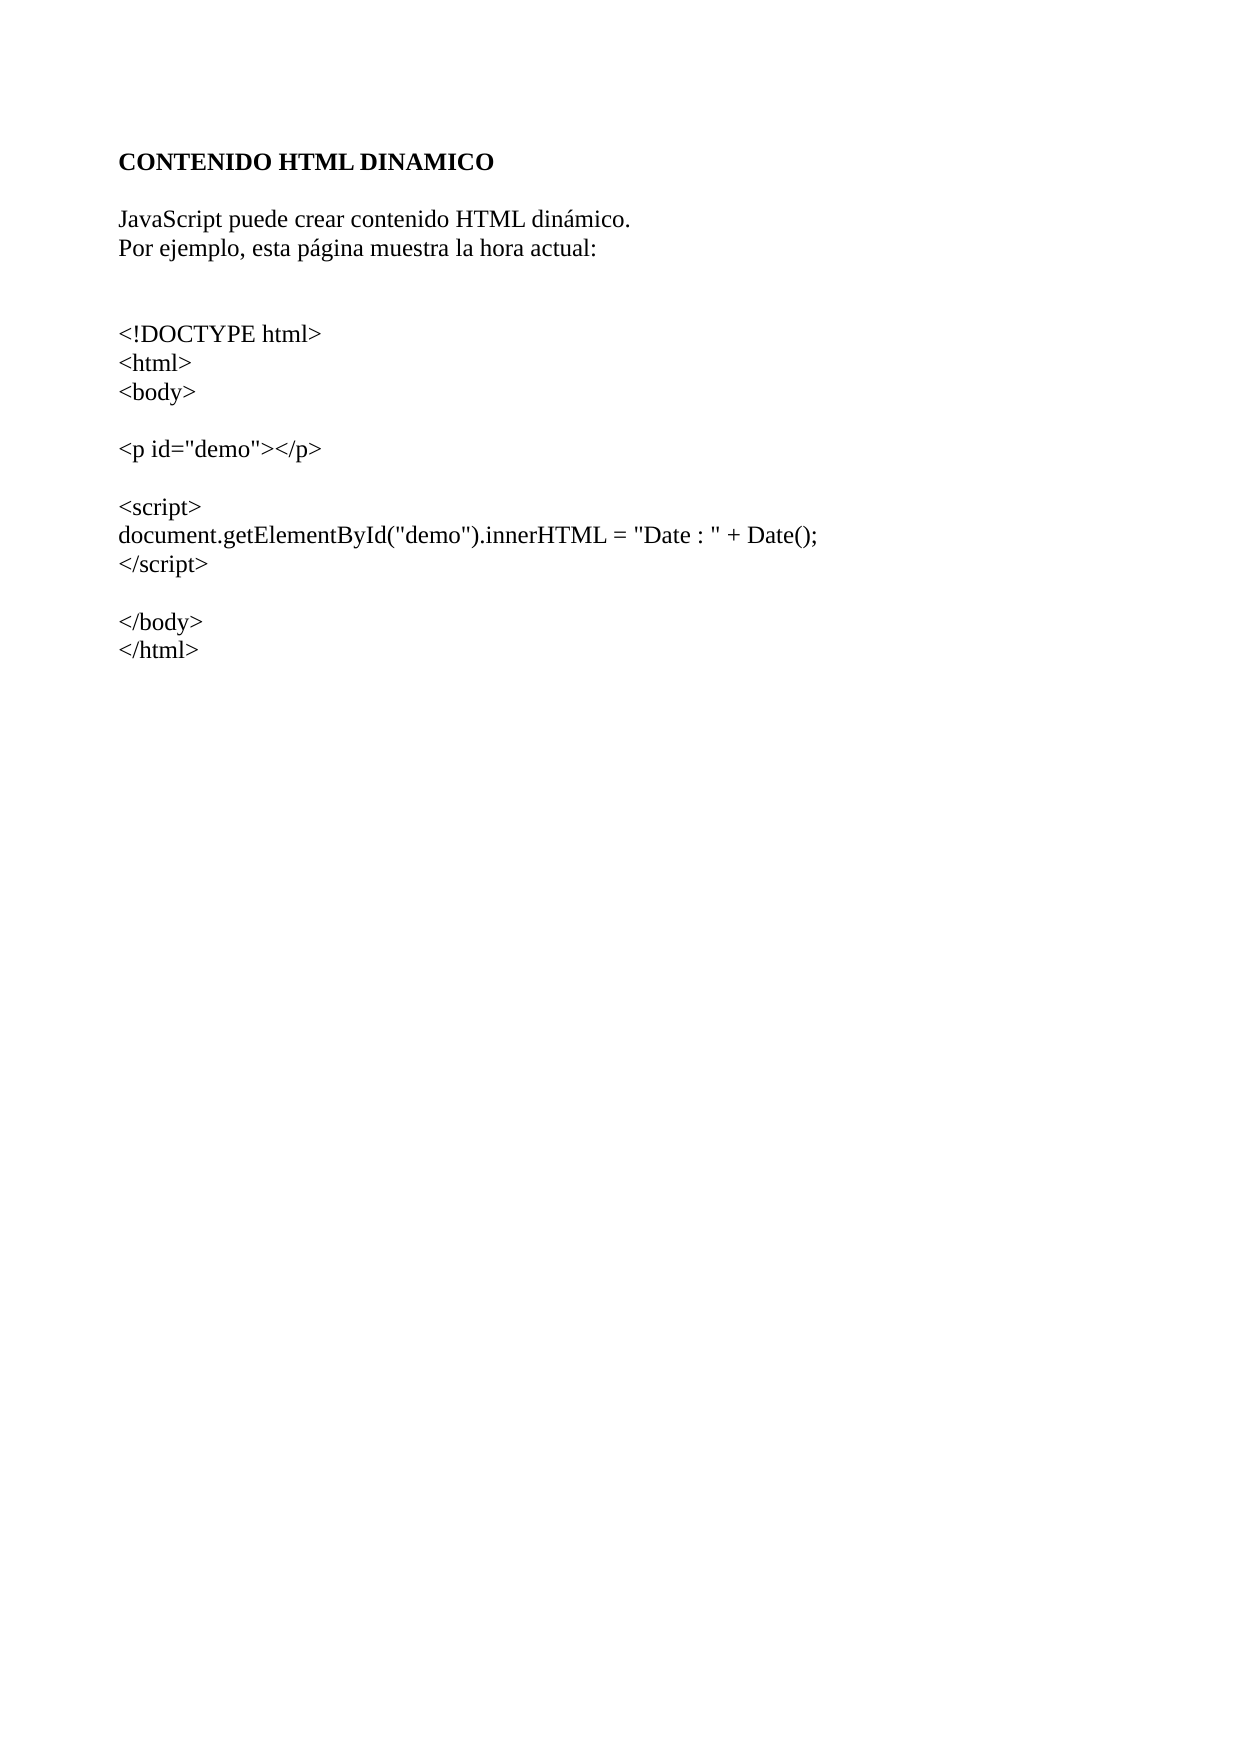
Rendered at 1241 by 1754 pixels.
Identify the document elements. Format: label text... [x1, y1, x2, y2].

text JavaScript puede crear contenido HTML dinámico. [118, 204, 1122, 233]
text <!DOCTYPE html> [118, 319, 1122, 348]
text CONTENIDO HTML DINAMICO [118, 147, 1122, 176]
text <p id="demo"></p> [118, 434, 1122, 463]
text </html> [118, 636, 1122, 664]
text </body> [118, 607, 1122, 636]
text document.getElementById("demo").innerHTML = "Date : " + Date(); [118, 521, 1122, 549]
text </script> [118, 549, 1122, 578]
text <body> [118, 377, 1122, 406]
text <script> [118, 492, 1122, 521]
text Por ejemplo, esta página muestra la hora actual: [118, 233, 1122, 262]
text <html> [118, 348, 1122, 377]
